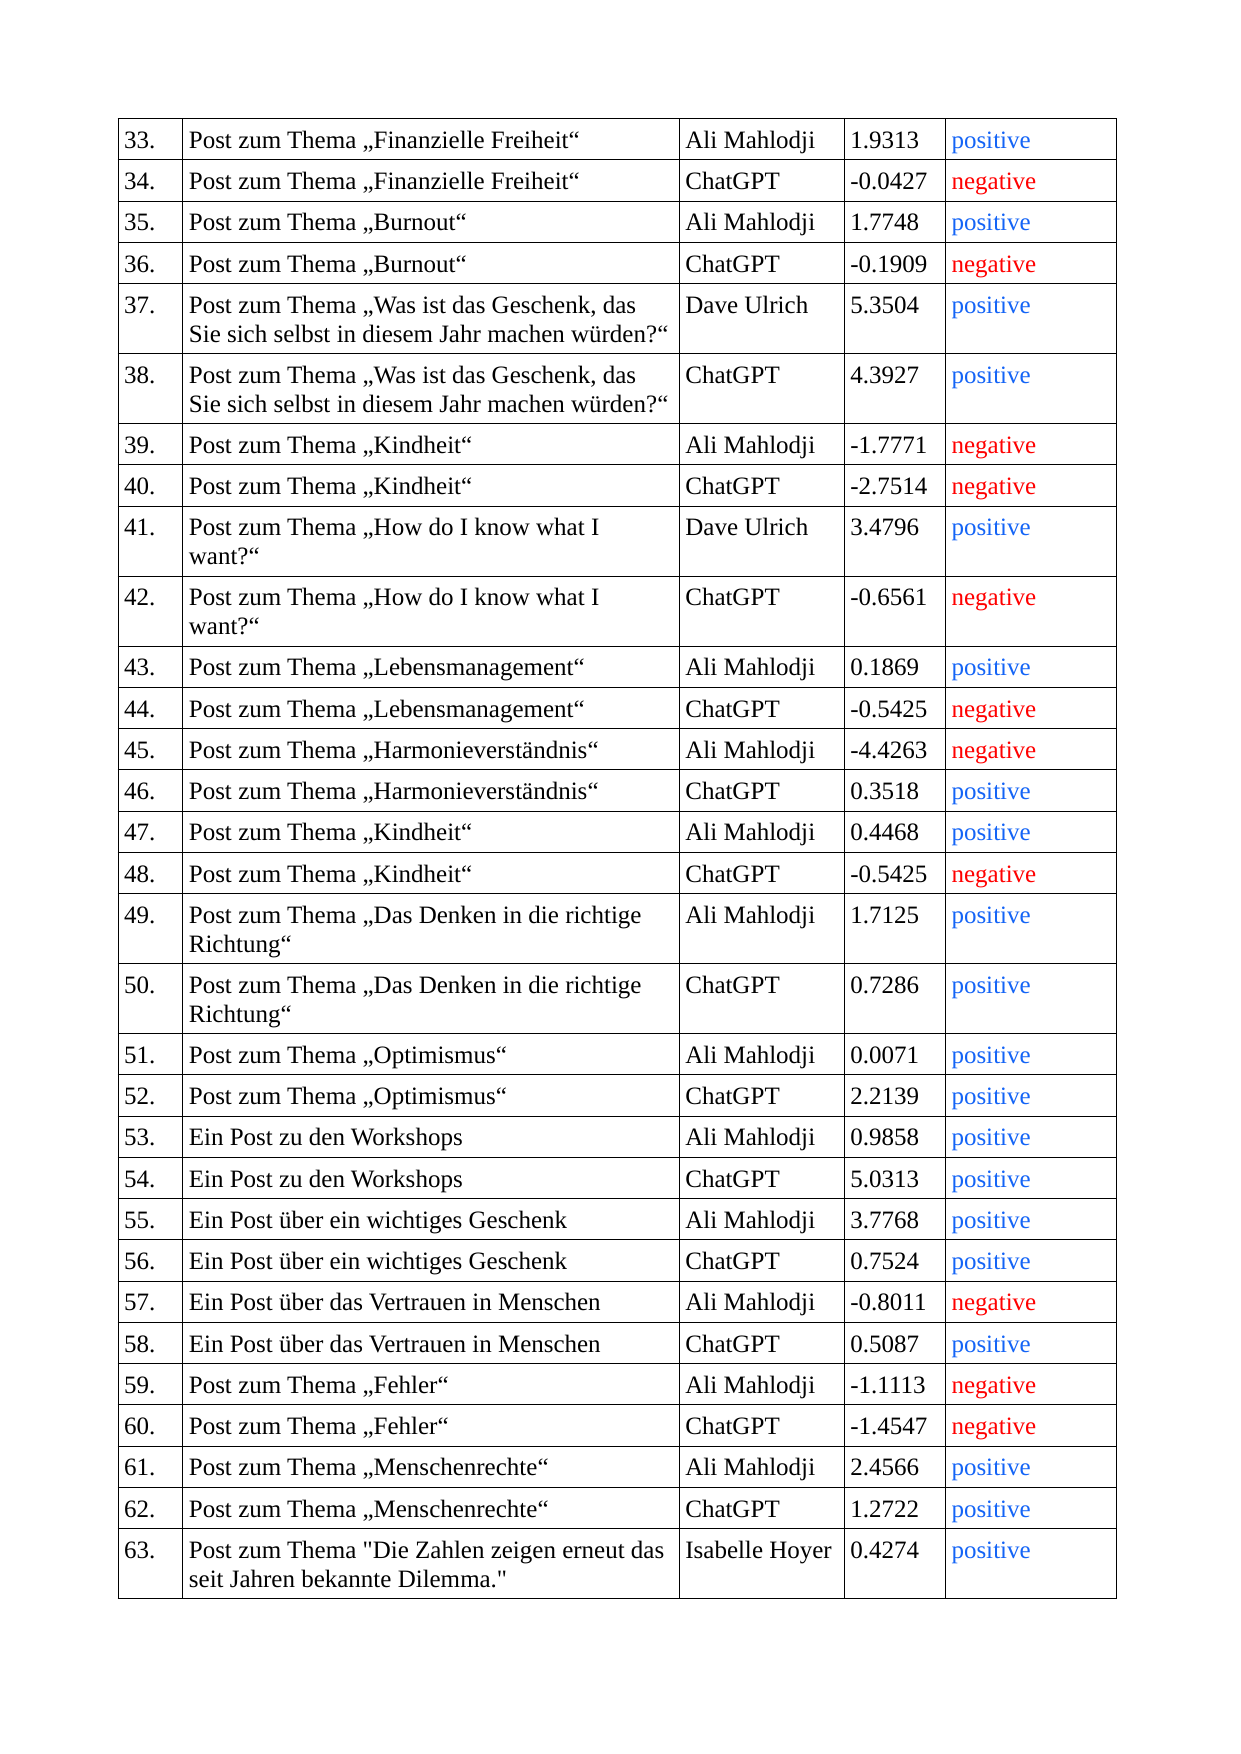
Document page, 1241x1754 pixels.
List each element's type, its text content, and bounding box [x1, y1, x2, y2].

table_cell ChatGPT [680, 964, 844, 1033]
table_cell 40. [119, 465, 182, 506]
table_cell 54. [119, 1158, 182, 1198]
table_cell Ali Mahlodji [680, 812, 844, 852]
table_cell negative [946, 465, 1116, 506]
table_cell ChatGPT [680, 770, 844, 811]
table_cell Post zum Thema „Das Denken in die richtige Richtung“ [183, 964, 679, 1033]
table_cell -4.4263 [845, 729, 945, 769]
table_cell 0.4468 [845, 812, 945, 852]
table_cell 0.4274 [845, 1529, 945, 1598]
table_cell negative [946, 424, 1116, 464]
table_cell 57. [119, 1282, 182, 1322]
table_cell Post zum Thema „How do I know what I want?“ [183, 507, 679, 576]
table_cell Post zum Thema „Finanzielle Freiheit“ [183, 160, 679, 201]
table_cell negative [946, 1282, 1116, 1322]
table_cell negative [946, 243, 1116, 283]
table_cell 0.7524 [845, 1240, 945, 1281]
table_cell Post zum Thema „How do I know what I want?“ [183, 577, 679, 646]
table_cell positive [946, 354, 1116, 423]
table_cell Ein Post über ein wichtiges Geschenk [183, 1240, 679, 1281]
table_cell Ali Mahlodji [680, 1034, 844, 1074]
table_cell positive [946, 812, 1116, 852]
table_cell ChatGPT [680, 1488, 844, 1528]
table_cell Post zum Thema „Menschenrechte“ [183, 1447, 679, 1487]
table_cell ChatGPT [680, 1405, 844, 1446]
table_cell Ein Post über ein wichtiges Geschenk [183, 1199, 679, 1239]
table_cell Ali Mahlodji [680, 729, 844, 769]
table_cell Post zum Thema „Lebensmanagement“ [183, 647, 679, 687]
table_cell positive [946, 1488, 1116, 1528]
table_cell -1.7771 [845, 424, 945, 464]
table_cell ChatGPT [680, 1075, 844, 1116]
table_cell ChatGPT [680, 853, 844, 893]
table_cell Post zum Thema „Harmonieverständnis“ [183, 729, 679, 769]
table_cell -0.8011 [845, 1282, 945, 1322]
table_cell 2.2139 [845, 1075, 945, 1116]
table_cell 0.1869 [845, 647, 945, 687]
table_cell negative [946, 160, 1116, 201]
table_cell 59. [119, 1364, 182, 1404]
table_cell 35. [119, 202, 182, 242]
table_cell Ein Post über das Vertrauen in Menschen [183, 1323, 679, 1363]
table_cell 0.0071 [845, 1034, 945, 1074]
table_cell 3.4796 [845, 507, 945, 576]
table_cell 1.7125 [845, 894, 945, 963]
table_cell 43. [119, 647, 182, 687]
table_cell positive [946, 1447, 1116, 1487]
table_cell Ali Mahlodji [680, 424, 844, 464]
table_cell Post zum Thema „Harmonieverständnis“ [183, 770, 679, 811]
table_cell ChatGPT [680, 243, 844, 283]
table_cell 37. [119, 284, 182, 353]
table_cell Post zum Thema „Optimismus“ [183, 1034, 679, 1074]
table_cell positive [946, 1199, 1116, 1239]
table_cell 38. [119, 354, 182, 423]
table_cell Post zum Thema „Kindheit“ [183, 853, 679, 893]
table_cell -1.4547 [845, 1405, 945, 1446]
table_cell 0.3518 [845, 770, 945, 811]
table_cell -0.1909 [845, 243, 945, 283]
table_cell Post zum Thema „Was ist das Geschenk, das Sie sich selbst in diesem Jahr machen würden?“ [183, 284, 679, 353]
table_cell Post zum Thema „Was ist das Geschenk, das Sie sich selbst in diesem Jahr machen würden?“ [183, 354, 679, 423]
table_cell ChatGPT [680, 160, 844, 201]
table_cell 0.9858 [845, 1117, 945, 1157]
table_cell Post zum Thema „Burnout“ [183, 202, 679, 242]
table_cell negative [946, 1405, 1116, 1446]
table_cell ChatGPT [680, 1158, 844, 1198]
table_cell 41. [119, 507, 182, 576]
table_cell 42. [119, 577, 182, 646]
table_cell positive [946, 284, 1116, 353]
table_cell 39. [119, 424, 182, 464]
table_cell Post zum Thema „Menschenrechte“ [183, 1488, 679, 1528]
table_cell negative [946, 688, 1116, 728]
table_cell 46. [119, 770, 182, 811]
table_cell positive [946, 119, 1116, 159]
table_cell 53. [119, 1117, 182, 1157]
table_cell 1.2722 [845, 1488, 945, 1528]
table_cell 48. [119, 853, 182, 893]
table_cell Isabelle Hoyer [680, 1529, 844, 1598]
table_cell Post zum Thema „Fehler“ [183, 1364, 679, 1404]
table_cell negative [946, 577, 1116, 646]
table_cell 5.3504 [845, 284, 945, 353]
table_cell ChatGPT [680, 465, 844, 506]
table_cell 0.7286 [845, 964, 945, 1033]
table_cell Dave Ulrich [680, 507, 844, 576]
table_cell Post zum Thema „Burnout“ [183, 243, 679, 283]
table_cell 34. [119, 160, 182, 201]
table_cell negative [946, 1364, 1116, 1404]
table_cell positive [946, 647, 1116, 687]
table_cell ChatGPT [680, 688, 844, 728]
table_cell positive [946, 1240, 1116, 1281]
table_cell 0.5087 [845, 1323, 945, 1363]
table_cell negative [946, 729, 1116, 769]
table_cell positive [946, 1075, 1116, 1116]
table_cell ChatGPT [680, 577, 844, 646]
table_cell Ali Mahlodji [680, 1364, 844, 1404]
table_cell -0.0427 [845, 160, 945, 201]
table_cell -0.5425 [845, 853, 945, 893]
table_cell Post zum Thema „Kindheit“ [183, 465, 679, 506]
table_cell Ali Mahlodji [680, 202, 844, 242]
table_cell 3.7768 [845, 1199, 945, 1239]
table_cell Ein Post zu den Workshops [183, 1117, 679, 1157]
table_cell ChatGPT [680, 354, 844, 423]
table_cell 2.4566 [845, 1447, 945, 1487]
table_cell 33. [119, 119, 182, 159]
table_cell -2.7514 [845, 465, 945, 506]
table_cell positive [946, 1034, 1116, 1074]
table_cell Post zum Thema „Kindheit“ [183, 812, 679, 852]
table_cell positive [946, 1158, 1116, 1198]
table_cell 49. [119, 894, 182, 963]
table_cell Ein Post über das Vertrauen in Menschen [183, 1282, 679, 1322]
table_cell Post zum Thema „Lebensmanagement“ [183, 688, 679, 728]
table_cell ChatGPT [680, 1323, 844, 1363]
table_cell Ali Mahlodji [680, 1447, 844, 1487]
table_cell -1.1113 [845, 1364, 945, 1404]
table_cell positive [946, 1529, 1116, 1598]
table_cell 47. [119, 812, 182, 852]
table_cell Post zum Thema „Kindheit“ [183, 424, 679, 464]
table_cell 50. [119, 964, 182, 1033]
table_cell 60. [119, 1405, 182, 1446]
table_cell 51. [119, 1034, 182, 1074]
table_cell -0.5425 [845, 688, 945, 728]
table_cell negative [946, 853, 1116, 893]
table_cell Ali Mahlodji [680, 894, 844, 963]
table_cell 58. [119, 1323, 182, 1363]
table_cell Post zum Thema „Optimismus“ [183, 1075, 679, 1116]
table_cell 61. [119, 1447, 182, 1487]
table_cell 55. [119, 1199, 182, 1239]
table_cell -0.6561 [845, 577, 945, 646]
table_cell 1.9313 [845, 119, 945, 159]
table_cell 36. [119, 243, 182, 283]
table_cell positive [946, 507, 1116, 576]
table_cell 44. [119, 688, 182, 728]
table_cell 62. [119, 1488, 182, 1528]
table_cell Ali Mahlodji [680, 119, 844, 159]
table_cell Ein Post zu den Workshops [183, 1158, 679, 1198]
table_cell 56. [119, 1240, 182, 1281]
table_cell 45. [119, 729, 182, 769]
table_cell Dave Ulrich [680, 284, 844, 353]
table_cell Ali Mahlodji [680, 1282, 844, 1322]
table_cell positive [946, 1323, 1116, 1363]
table_cell Post zum Thema "Die Zahlen zeigen erneut das seit Jahren bekannte Dilemma." [183, 1529, 679, 1598]
table_cell ChatGPT [680, 1240, 844, 1281]
table_cell 5.0313 [845, 1158, 945, 1198]
table_cell Post zum Thema „Fehler“ [183, 1405, 679, 1446]
table_cell 52. [119, 1075, 182, 1116]
table_cell Ali Mahlodji [680, 647, 844, 687]
table_cell 63. [119, 1529, 182, 1598]
table_cell Post zum Thema „Finanzielle Freiheit“ [183, 119, 679, 159]
table_cell Ali Mahlodji [680, 1199, 844, 1239]
table_cell Post zum Thema „Das Denken in die richtige Richtung“ [183, 894, 679, 963]
table_cell Ali Mahlodji [680, 1117, 844, 1157]
table_cell positive [946, 770, 1116, 811]
table_cell positive [946, 964, 1116, 1033]
table_cell positive [946, 202, 1116, 242]
table_cell positive [946, 1117, 1116, 1157]
table_cell positive [946, 894, 1116, 963]
table_cell 1.7748 [845, 202, 945, 242]
table_cell 4.3927 [845, 354, 945, 423]
